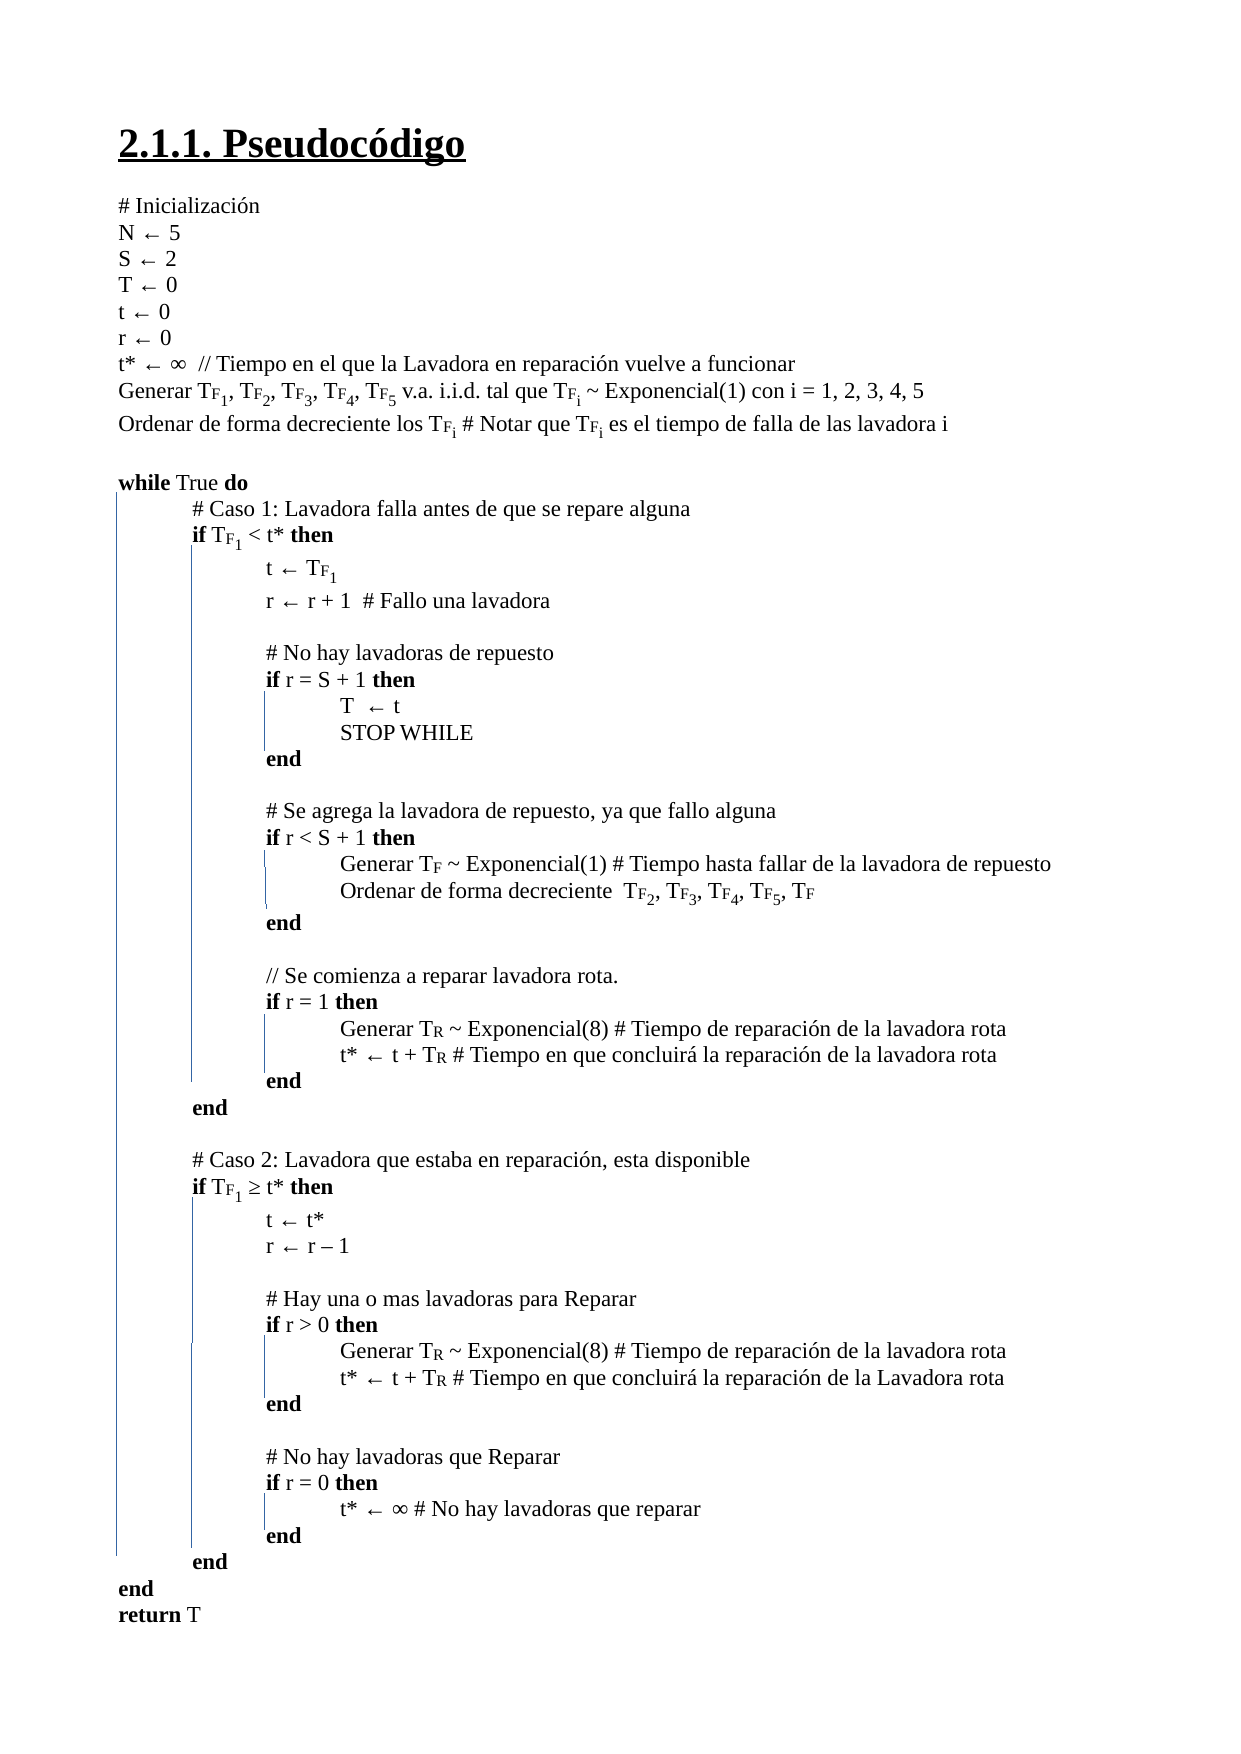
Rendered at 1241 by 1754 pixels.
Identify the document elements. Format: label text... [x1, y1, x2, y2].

text t* ← t + TR # Tiempo en que concluirá la reparación de la lavadora rota [265, 1041, 1122, 1067]
text Ordenar de forma decreciente TF2, TF3, TF4, TF5, TF [192, 877, 1122, 909]
text # Caso 1: Lavadora falla antes de que se repare alguna [118, 495, 1122, 521]
text return T [118, 1601, 1122, 1627]
text N ← 5 [118, 219, 1122, 245]
text t ← TF1 [192, 554, 1122, 587]
text end [118, 1094, 1122, 1120]
text end [118, 1574, 1122, 1601]
text [118, 877, 191, 909]
text [118, 1496, 191, 1522]
text [118, 1364, 191, 1390]
text [118, 666, 191, 692]
text [118, 798, 191, 824]
text if r > 0 then [193, 1311, 1122, 1337]
text if r = 0 then [192, 1469, 1122, 1496]
text S ← 2 [118, 245, 1122, 271]
text # No hay lavadoras de repuesto [192, 639, 1122, 666]
text [118, 1469, 191, 1496]
text T ← 0 [118, 271, 1122, 298]
text [118, 639, 191, 666]
text end [192, 909, 1122, 936]
text t* ← t + TR # Tiempo en que concluirá la reparación de la Lavadora rota [265, 1364, 1122, 1390]
text while True do [118, 469, 1122, 495]
text if r < S + 1 then [192, 824, 1122, 850]
text STOP WHILE [265, 718, 1122, 745]
text [118, 1206, 192, 1232]
text Generar TR ~ Exponencial(8) # Tiempo de reparación de la lavadora rota [265, 1015, 1122, 1041]
text [118, 1390, 191, 1416]
text end [192, 1522, 1122, 1548]
text [192, 1041, 264, 1067]
text [192, 1496, 264, 1522]
text r ← r – 1 [193, 1232, 1122, 1258]
text [192, 1364, 264, 1390]
text [118, 745, 191, 771]
text if TF1 < t* then [118, 521, 1122, 554]
text t ← t* [193, 1206, 1122, 1232]
text [118, 554, 191, 587]
text r ← r + 1 # Fallo una lavadora [192, 587, 1122, 613]
text Ordenar de forma decreciente los TFi # Notar que TFi es el tiempo de falla de las lavadora i [118, 409, 1122, 442]
text # Hay una o mas lavadoras para Reparar [193, 1285, 1122, 1311]
text t* ← ∞ # No hay lavadoras que reparar [265, 1496, 1122, 1522]
text [118, 1015, 191, 1041]
text # Inicialización [118, 192, 1122, 219]
text [192, 692, 264, 718]
text end [118, 1548, 1122, 1574]
text # Caso 2: Lavadora que estaba en reparación, esta disponible [118, 1147, 1122, 1173]
text T ← t [265, 692, 1122, 718]
text t ← 0 [118, 298, 1122, 324]
text [118, 587, 191, 613]
text [192, 718, 264, 745]
text [118, 718, 191, 745]
text t* ← ∞ // Tiempo en el que la Lavadora en reparación vuelve a funcionar [118, 351, 1122, 377]
text # No hay lavadoras que Reparar [192, 1443, 1122, 1469]
text [118, 1232, 192, 1258]
text 2.1.1. Pseudocódigo [118, 118, 1122, 166]
text # Se agrega la lavadora de repuesto, ya que fallo alguna [192, 798, 1122, 824]
text Generar TF ~ Exponencial(1) # Tiempo hasta fallar de la lavadora de repuesto [192, 850, 1122, 877]
text if r = S + 1 then [192, 666, 1122, 692]
text [192, 1015, 264, 1041]
text end [192, 745, 1122, 771]
text [118, 909, 191, 936]
text end [118, 1067, 1122, 1094]
text [118, 1522, 191, 1548]
text [118, 1311, 192, 1337]
text Generar TR ~ Exponencial(8) # Tiempo de reparación de la lavadora rota [265, 1337, 1122, 1364]
text [118, 962, 191, 988]
text [118, 1337, 264, 1364]
text if r = 1 then [192, 988, 1122, 1015]
text [118, 824, 191, 850]
text [118, 692, 191, 718]
text end [192, 1390, 1122, 1416]
text Generar TF1, TF2, TF3, TF4, TF5 v.a. i.i.d. tal que TFi ~ Exponencial(1) con i = 1, 2, 3, 4, 5 [118, 377, 1122, 409]
text [118, 988, 191, 1015]
text [118, 1285, 192, 1311]
text if TF1 ≥ t* then [118, 1173, 1122, 1206]
text // Se comienza a reparar lavadora rota. [192, 962, 1122, 988]
text [118, 1443, 191, 1469]
text r ← 0 [118, 324, 1122, 351]
text [118, 850, 191, 877]
text [118, 1041, 191, 1067]
